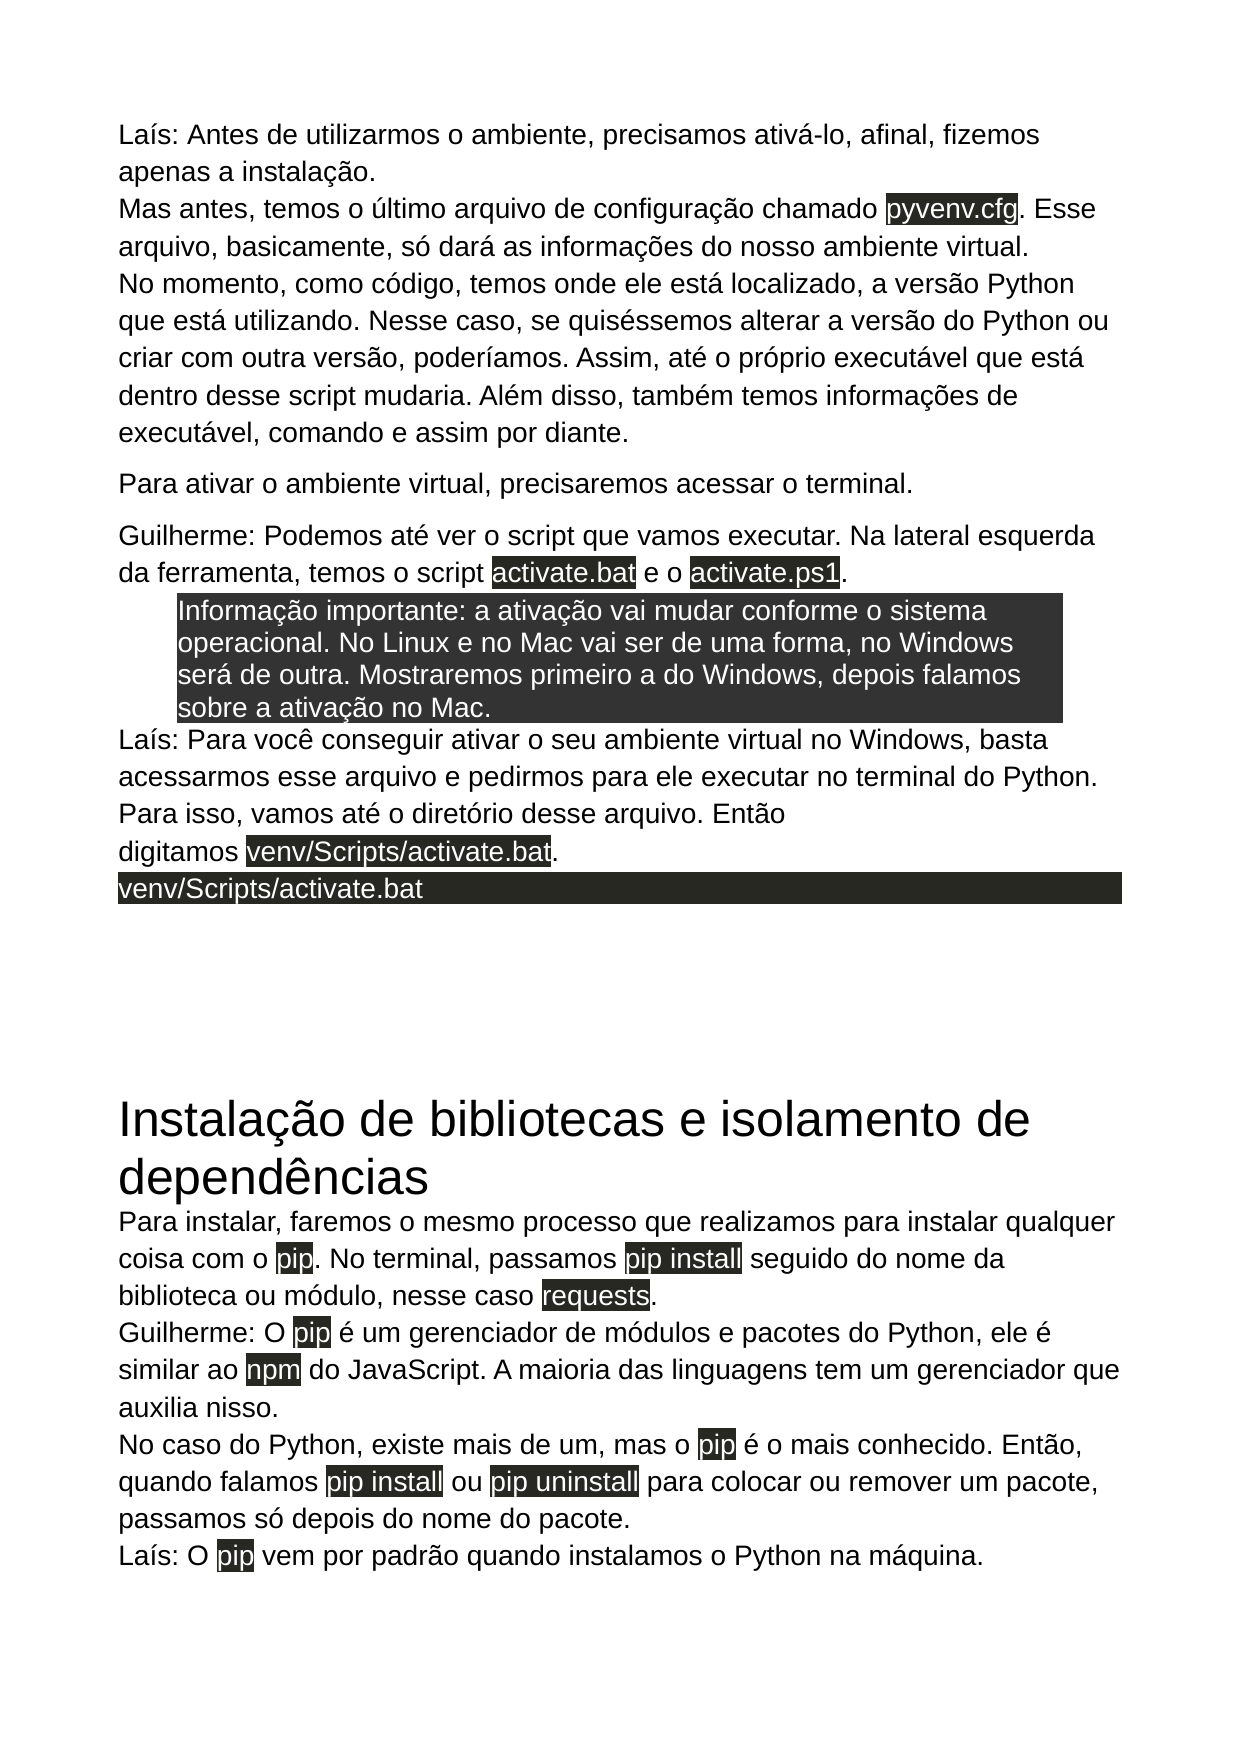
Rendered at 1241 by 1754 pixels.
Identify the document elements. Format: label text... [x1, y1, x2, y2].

text No caso do Python, existe mais de um, mas o pip é o mais conhecido. Então, quando falamos pip install ou pip uninstall para colocar ou remover um pacote, passamos só depois do nome do pacote. [118, 1428, 1122, 1534]
text Laís: Antes de utilizarmos o ambiente, precisamos ativá-lo, afinal, fizemos apenas a instalação. [118, 118, 1122, 188]
text Laís: Para você conseguir ativar o seu ambiente virtual no Windows, basta acessarmos esse arquivo e pedirmos para ele executar no terminal do Python. [118, 723, 1122, 793]
text Mas antes, temos o último arquivo de configuração chamado pyvenv.cfg. Esse arquivo, basicamente, só dará as informações do nosso ambiente virtual. [118, 192, 1122, 262]
text Para ativar o ambiente virtual, precisaremos acessar o terminal. [118, 467, 1122, 500]
text Guilherme: O pip é um gerenciador de módulos e pacotes do Python, ele é similar ao npm do JavaScript. A maioria das linguagens tem um gerenciador que auxilia nisso. [118, 1316, 1122, 1423]
text Para isso, vamos até o diretório desse arquivo. Então digitamos venv/Scripts/activate.bat. [118, 797, 1122, 867]
subtitle Instalação de bibliotecas e isolamento de dependências [118, 1089, 1122, 1204]
text Laís: O pip vem por padrão quando instalamos o Python na máquina. [118, 1539, 1122, 1572]
text No momento, como código, temos onde ele está localizado, a versão Python que está utilizando. Nesse caso, se quiséssemos alterar a versão do Python ou criar com outra versão, poderíamos. Assim, até o próprio executável que está dentro desse script mudaria. Além disso, também temos informações de executável, comando e assim por diante. [118, 267, 1122, 448]
text Informação importante: a ativação vai mudar conforme o sistema operacional. No Linux e no Mac vai ser de uma forma, no Windows será de outra. Mostraremos primeiro a do Windows, depois falamos sobre a ativação no Mac. [177, 593, 1063, 723]
text Para instalar, faremos o mesmo processo que realizamos para instalar qualquer coisa com o pip. No terminal, passamos pip install seguido do nome da biblioteca ou módulo, nesse caso requests. [118, 1204, 1122, 1311]
text Guilherme: Podemos até ver o script que vamos executar. Na lateral esquerda da ferramenta, temos o script activate.bat e o activate.ps1. [118, 519, 1122, 589]
text venv/Scripts/activate.bat [118, 872, 1122, 904]
